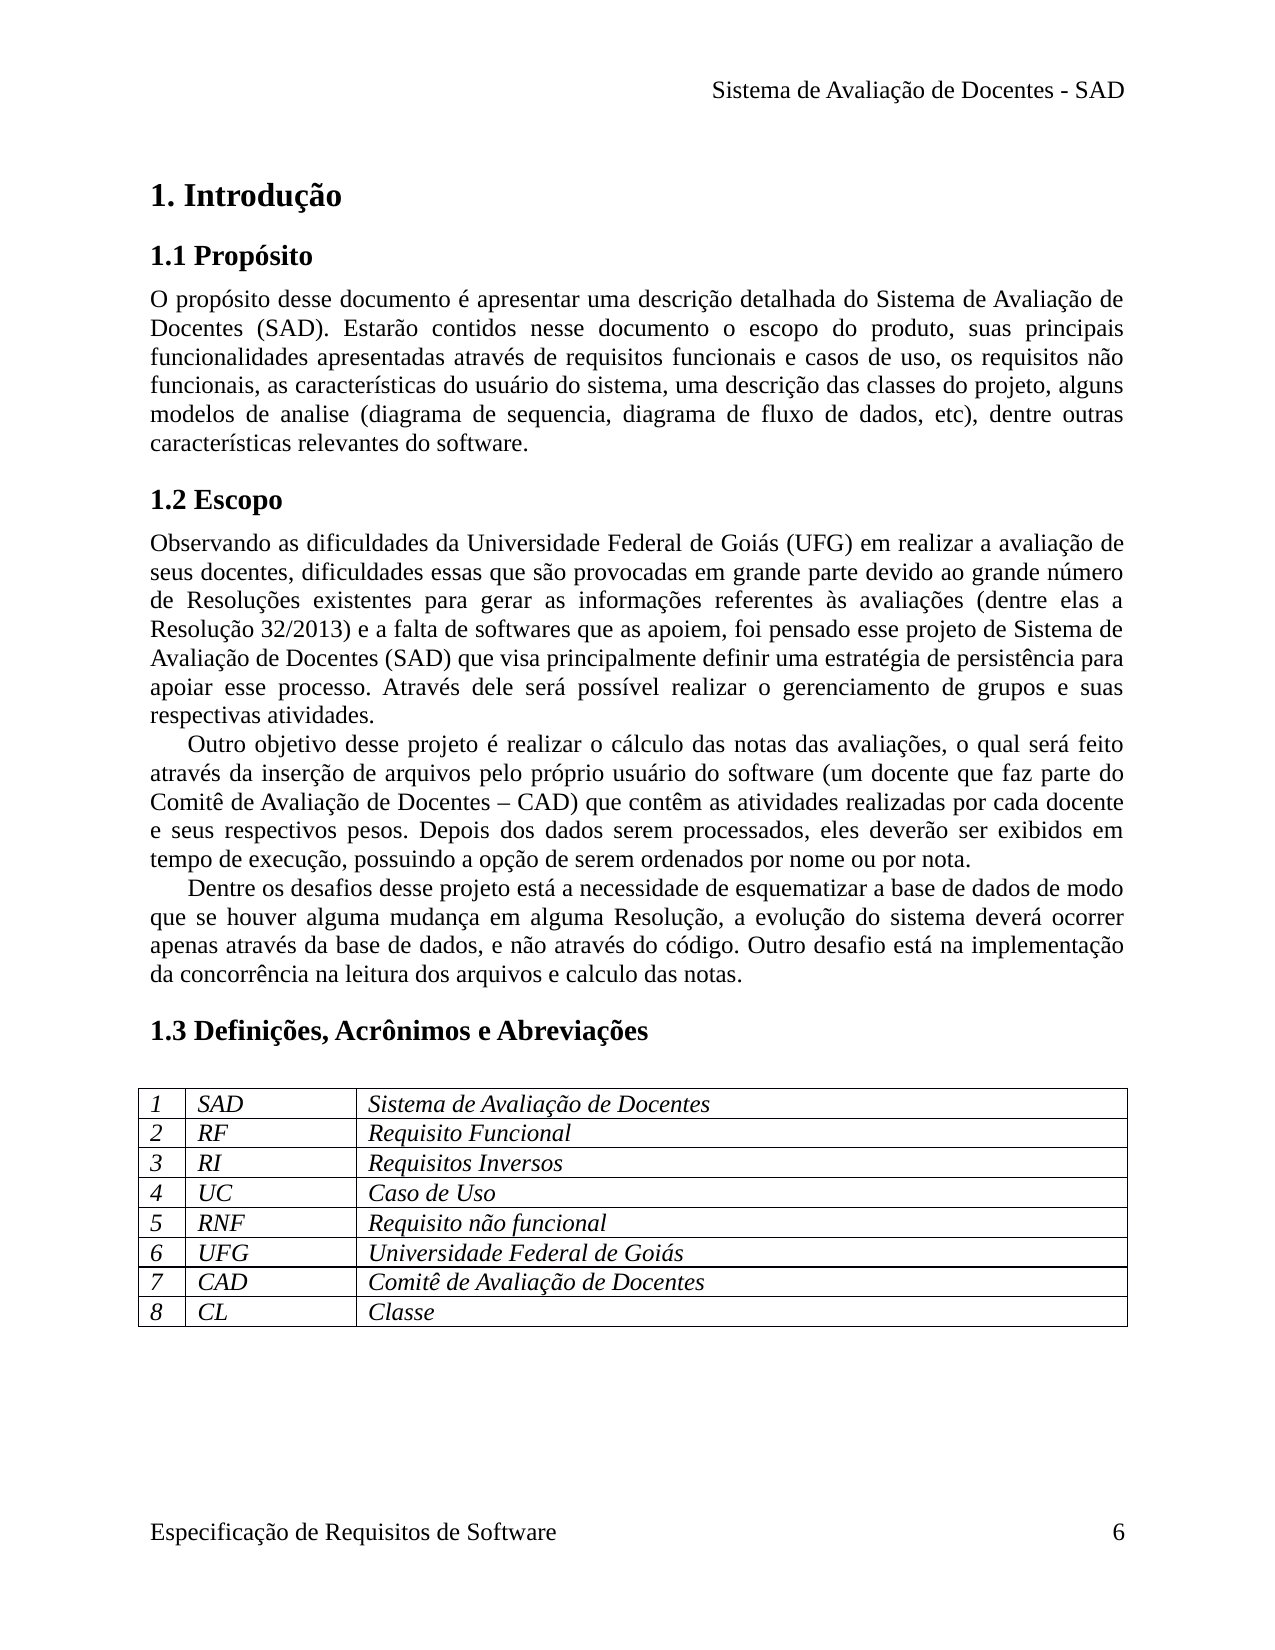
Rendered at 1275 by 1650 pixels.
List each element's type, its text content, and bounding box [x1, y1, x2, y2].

text Dentre os desafios desse projeto está a necessidade de esquematizar a base de dados de modo que se houver alguma mudança em alguma Resolução, a evolução do sistema deverá ocorrer apenas através da base de dados, e não através do código. Outro desafio está na implementação da concorrência na leitura dos arquivos e calculo das notas. [150, 873, 1125, 988]
table_cell 4 [139, 1178, 185, 1207]
text O propósito desse documento é apresentar uma descrição detalhada do Sistema de Avaliação de Docentes (SAD). Estarão contidos nesse documento o escopo do produto, suas principais funcionalidades apresentadas através de requisitos funcionais e casos de uso, os requisitos não funcionais, as características do usuário do sistema, uma descrição das classes do projeto, alguns modelos de analise (diagrama de sequencia, diagrama de fluxo de dados, etc), dentre outras características relevantes do software. [150, 284, 1125, 457]
subtitle 1. Introdução [150, 175, 1125, 213]
table_header SAD [186, 1089, 356, 1117]
table_cell Requisito Funcional [357, 1119, 1127, 1147]
table_header Sistema de Avaliação de Docentes [357, 1089, 1127, 1117]
table_cell CAD [186, 1268, 356, 1296]
subtitle 1.2 Escopo [150, 482, 1125, 515]
table_cell 3 [139, 1148, 185, 1177]
table_cell Comitê de Avaliação de Docentes [357, 1268, 1127, 1296]
table_cell Classe [357, 1297, 1127, 1326]
subtitle 1.1 Propósito [150, 238, 1125, 272]
text Observando as dificuldades da Universidade Federal de Goiás (UFG) em realizar a avaliação de seus docentes, dificuldades essas que são provocadas em grande parte devido ao grande número de Resoluções existentes para gerar as informações referentes às avaliações (dentre elas a Resolução 32/2013) e a falta de softwares que as apoiem, foi pensado esse projeto de Sistema de Avaliação de Docentes (SAD) que visa principalmente definir uma estratégia de persistência para apoiar esse processo. Através dele será possível realizar o gerenciamento de grupos e suas respectivas atividades. [150, 528, 1125, 729]
table_cell UC [186, 1178, 356, 1207]
table_cell RF [186, 1119, 356, 1147]
table_cell CL [186, 1297, 356, 1326]
table_cell UFG [186, 1238, 356, 1266]
table_cell Universidade Federal de Goiás [357, 1238, 1127, 1266]
table_cell 7 [139, 1268, 185, 1296]
table_cell 8 [139, 1297, 185, 1326]
table_cell RI [186, 1148, 356, 1177]
table_cell Requisito não funcional [357, 1208, 1127, 1237]
table_cell 2 [139, 1119, 185, 1147]
table_cell 6 [139, 1238, 185, 1266]
table_cell Caso de Uso [357, 1178, 1127, 1207]
subtitle 1.3 Definições, Acrônimos e Abreviações [150, 1013, 1125, 1046]
table_cell Requisitos Inversos [357, 1148, 1127, 1177]
table_header 1 [139, 1089, 185, 1117]
table_cell RNF [186, 1208, 356, 1237]
table_cell 5 [139, 1208, 185, 1237]
text Outro objetivo desse projeto é realizar o cálculo das notas das avaliações, o qual será feito através da inserção de arquivos pelo próprio usuário do software (um docente que faz parte do Comitê de Avaliação de Docentes – CAD) que contêm as atividades realizadas por cada docente e seus respectivos pesos. Depois dos dados serem processados, eles deverão ser exibidos em tempo de execução, possuindo a opção de serem ordenados por nome ou por nota. [150, 729, 1125, 873]
